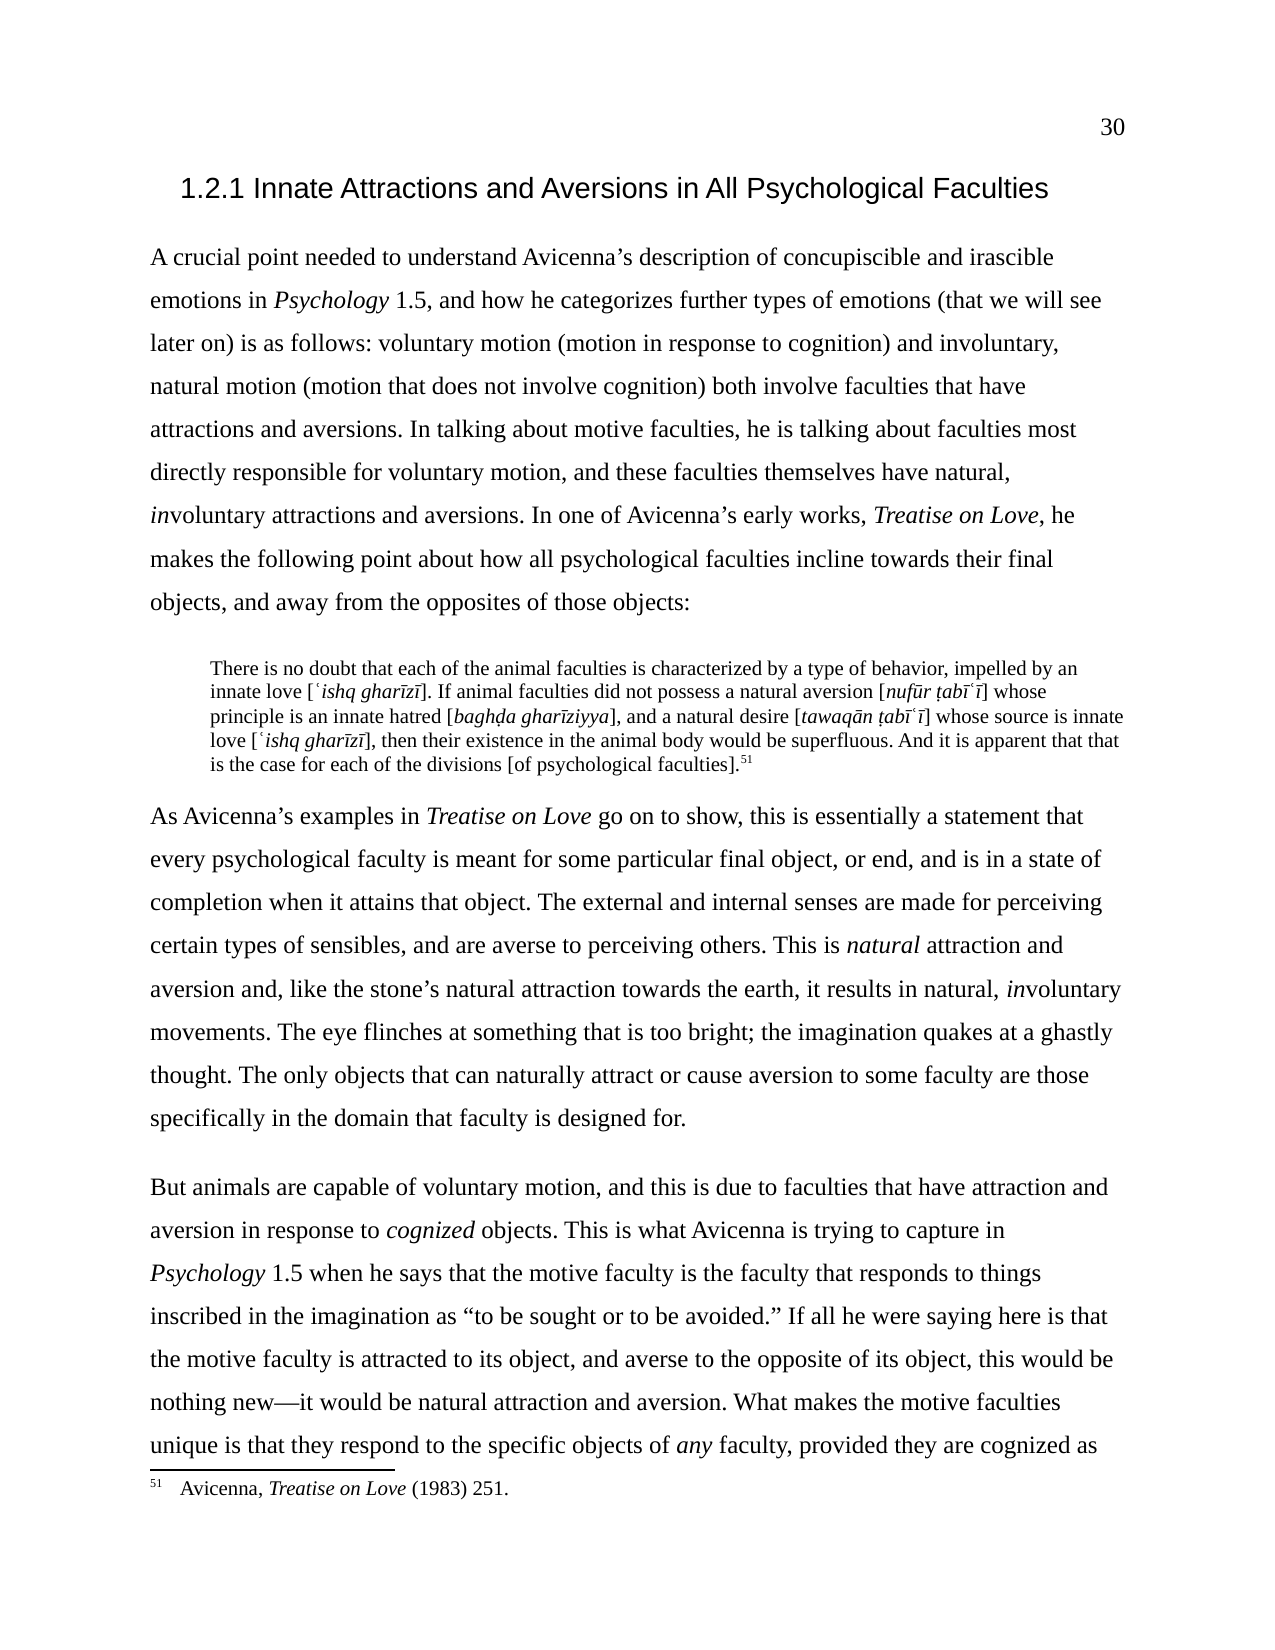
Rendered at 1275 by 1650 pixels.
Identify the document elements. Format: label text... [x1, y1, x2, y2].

text Avicenna, Treatise on Love (1983) 251. [150, 1476, 1125, 1500]
text There is no doubt that each of the animal faculties is characterized by a type of behavior, impelled by an innate love [ʿishq gharīzī]. If animal faculties did not possess a natural aversion [nufūr ṭabīʿī] whose principle is an innate hatred [baghḍa gharīziyya], and a natural desire [tawaqān ṭabīʿī] whose source is innate love [ʿishq gharīzī], then their existence in the animal body would be superfluous. And it is apparent that that is the case for each of the divisions [of psychological faculties]. [210, 655, 1125, 776]
text But animals are capable of voluntary motion, and this is due to faculties that have attraction and aversion in response to cognized objects. This is what Avicenna is trying to capture in Psychology 1.5 when he says that the motive faculty is the faculty that responds to things inscribed in the imagination as “to be sought or to be avoided.” If all he were saying here is that the motive faculty is attracted to its object, and averse to the opposite of its object, this would be nothing new―it would be natural attraction and aversion. What makes the motive faculties unique is that they respond to the specific objects of any faculty, provided they are cognized as [150, 1172, 1125, 1459]
text A crucial point needed to understand Avicenna’s description of concupiscible and irascible emotions in Psychology 1.5, and how he categorizes further types of emotions (that we will see later on) is as follows: voluntary motion (motion in response to cognition) and involuntary, natural motion (motion that does not involve cognition) both involve faculties that have attractions and aversions. In talking about motive faculties, he is talking about faculties most directly responsible for voluntary motion, and these faculties themselves have natural, involuntary attractions and aversions. In one of Avicenna’s early works, Treatise on Love, he makes the following point about how all psychological faculties incline towards their final objects, and away from the opposites of those objects: [150, 242, 1125, 616]
subtitle 1.2.1 Innate Attractions and Aversions in All Psychological Faculties [180, 171, 1125, 204]
text As Avicenna’s examples in Treatise on Love go on to show, this is essentially a statement that every psychological faculty is meant for some particular final object, or end, and is in a state of completion when it attains that object. The external and internal senses are made for perceiving certain types of sensibles, and are averse to perceiving others. This is natural attraction and aversion and, like the stone’s natural attraction towards the earth, it results in natural, involuntary movements. The eye flinches at something that is too bright; the imagination quakes at a ghastly thought. The only objects that can naturally attract or cause aversion to some faculty are those specifically in the domain that faculty is designed for. [150, 801, 1125, 1132]
